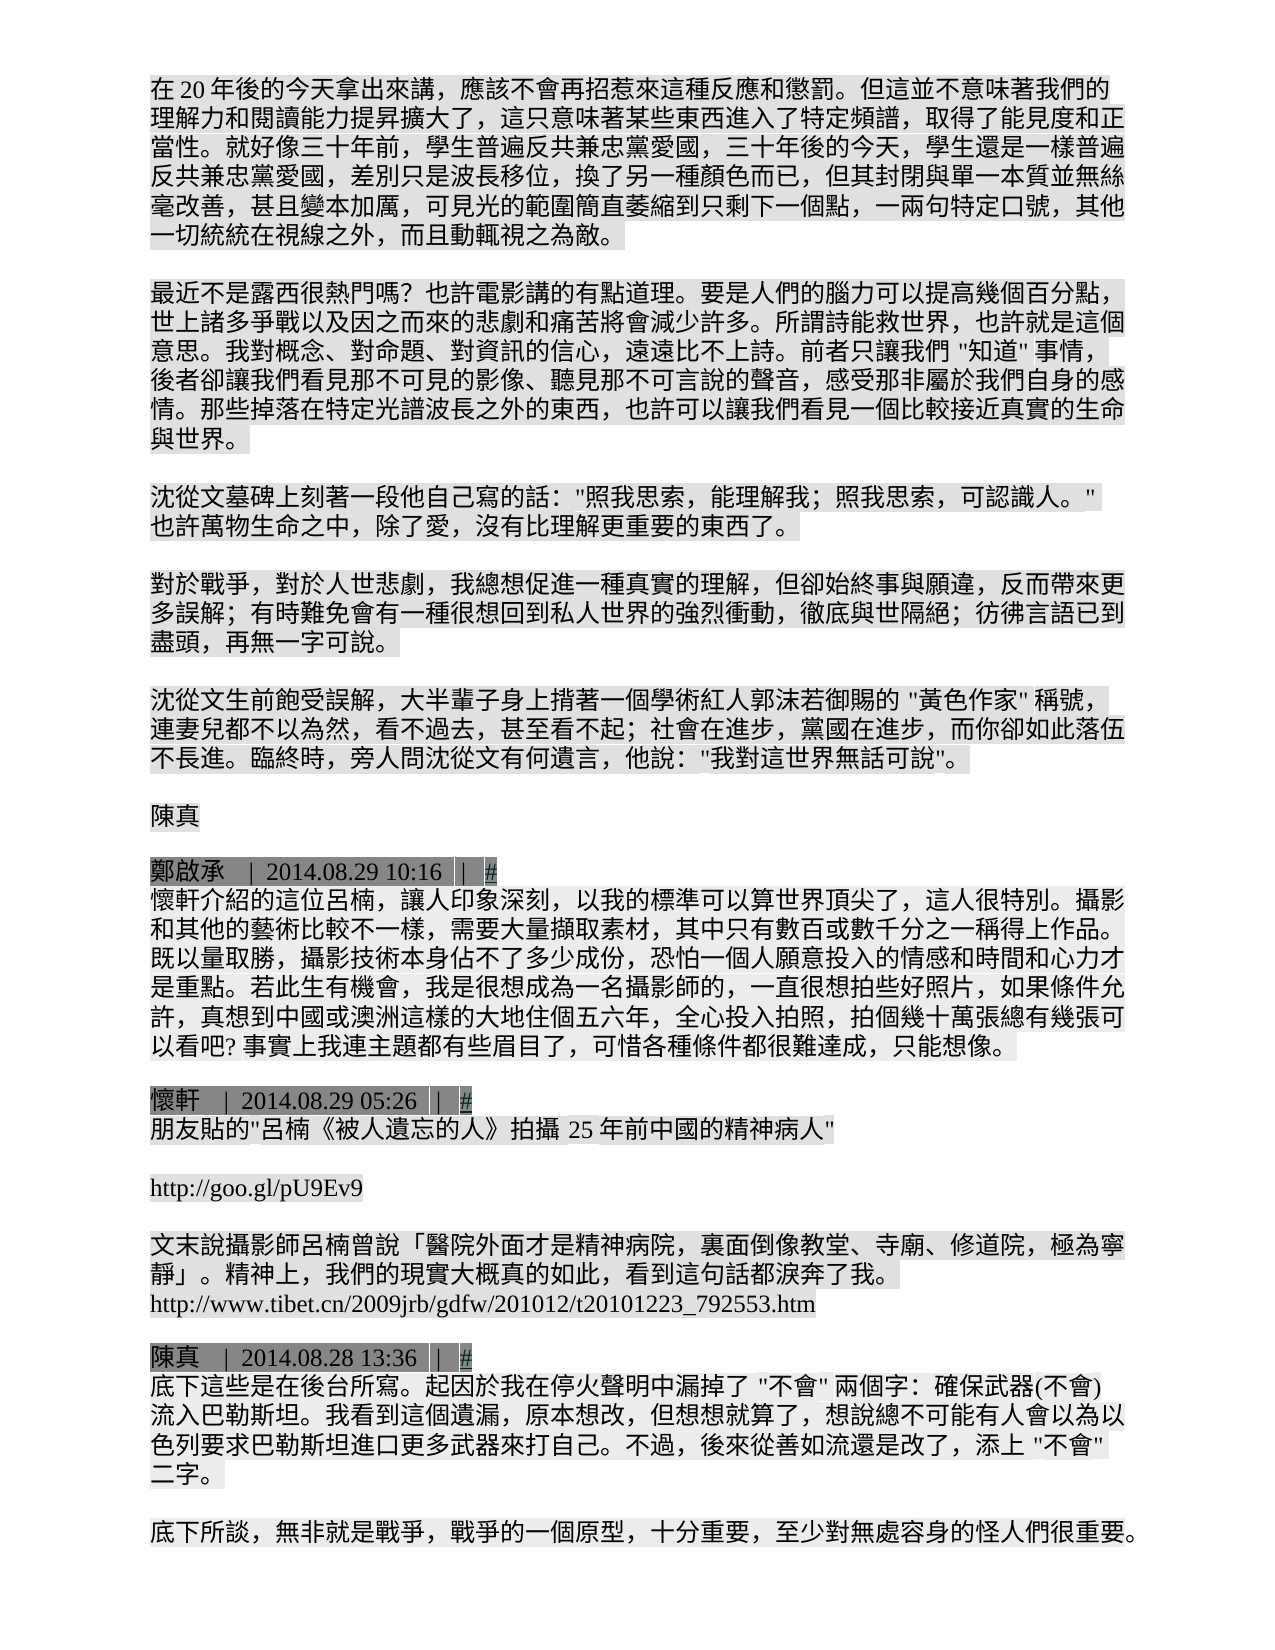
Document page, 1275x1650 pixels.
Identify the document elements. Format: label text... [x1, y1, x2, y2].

text 朋友貼的"呂楠《被人遺忘的人》拍攝 25 年前中國的精神病人" http://goo.gl/pU9Ev9 文末說攝影師呂楠曾說「醫院外面才是精神病院，裏面倒像教堂、寺廟、修道院，極為寧靜」。精神上，我們的現實大概真的如此，看到這句話都淚奔了我。 http://www.tibet.cn/2009jrb/gdfw/201012/t20101223_792553.htm [150, 1115, 1125, 1318]
text 懷軒介紹的這位呂楠，讓人印象深刻，以我的標準可以算世界頂尖了，這人很特別。攝影和其他的藝術比較不一樣，需要大量擷取素材，其中只有數百或數千分之一稱得上作品。既以量取勝，攝影技術本身佔不了多少成份，恐怕一個人願意投入的情感和時間和心力才是重點。若此生有機會，我是很想成為一名攝影師的，一直很想拍些好照片，如果條件允許，真想到中國或澳洲這樣的大地住個五六年，全心投入拍照，拍個幾十萬張總有幾張可以看吧? 事實上我連主題都有些眉目了，可惜各種條件都很難達成，只能想像。 [150, 886, 1125, 1061]
text 懷軒 | 2014.08.29 05:26 | # [150, 1086, 1125, 1115]
text 底下也是寫在後台，搬到這來給大家解解悶，看點熱鬧。 陳真 ========== 各位講話酸溜溜，可否有誰可明確指出我在這些說法中哪個地方有所冒犯或犯了什麼胡說八道的錯？ 這位Pappe寫的這文章，我的確看了覺得彆扭，難道連這樣也不能表白或批評？只因為他思想很正確很勇敢所以就給安上了神主牌不能不敬？他寫過什麼深沉厚重的文章不在我討論範圍，我只說他的"這篇" 文章。我們即便崇拜哪個導演或作家或音樂家，斷然也不會說他的每一個音符每一篇文字或每一個影像都不許批評，一批評就是 "否定這個人的整個世界"？ 況且，我要說的並不是這位 Pappe的這篇文字，而是說這一類語意貧乏、婆婆媽媽的文字，乃至幾乎包括所有人 (包括我之前所說的包括我自己) (但我是被迫如此寫東西)。我要說的是 (我實在很痛恨被迫得寫出這種措詞)，就像幾千年來文言文盛行，大家講話之乎者也，彆扭得快便祕，好不容易胡適弄了個白話文運動，給文字多一點色彩；當今狀況亦然，有這麼一種功能不佳的彆扭文字取得唯一合法地位，於是使得文字逐漸失去它應有的豐富內在。 所有觸目可及的文字幾乎都是如此，當然也包括我自己(我這樣指控自己，盼望大家會開心一些，減少敵意)，差別只是在於我因此感受到極大的痛苦。文字不該是這樣一種貧乏的東西；Martin Heidegger、齊克果及尼采，乃至於晚期的維根斯坦，都致力於提倡一種詩一般的文字，詩一般的生命存在狀態，企圖把文字、生命從黑白對錯的命題狀態，恢復到它應有的一種彩色、不具命題內涵的圖像狀態。而羅素及早期的維根斯坦及Frege卻反其道而行，特別是羅素，他夢想文字能一清二楚，精確地攜帶特定意涵，屆時如果訂國際條約或平常商家打契約就不用怕有含糊空間。 中、晚期的維根斯坦否定了自己前期的看法，他說這樣一種以命題為文字核心的企圖是荒唐且愚不可及，他說，"我的靈魂很疲憊" 這樣一句原本被掃地出門的話語，理應有著它應有的合法地位。 各位如果覺得文字這東西怎麼寫怎麼好，我無所謂，我也從不打算去改變或影響他人的想法，我只是說出我的感受和渴望。 語言無非就是生命的影子，生命竟然被它的影子給捆綁在地上，動彈不得，天底下很難有比這更大的囚禁了。各位若無此感受，我沒意見，但我這樣一種批評或說法或表白，實在對任何人都沒有任何不敬，不管對方是好人壞蛋都一樣，都同樣受制於這樣一套具有極其有限波長、完全由命題決定語意真假值的文字模式。 至於懷軒，你別介意。我沒有聽眾，平常也只能對著書桌或電腦自言自語；之所以講這些什麼文字、生命的，純粹出於一種興趣和樂趣，一種誘惑，一種難以抗拒的熱情，而非出於針對任何個別人事物的辯解議論或反彈。我不是那種會浪費一秒鐘去做我缺乏熱情或讓我不愉快之事的那種人。學姊必然很清楚這一點。套一句王爾德的話，我的確可以抵抗一切，除了誘惑。 二戰期間，維根斯坦的學生 Charles Stevenson飽受教會及輿論攻擊，後來更被耶魯解聘，掃地出門，倒不是因為他提出什麼反戰思想，也不曾提倡過任何敗德言論，哪像羅素，真是嚇死人，整天幹幹幹，倡議性解放或什麼開放式婚姻。 羅素寫了 ‘’數學原理‘’ 之後，雖然仍然持續寫了許多哲學著作及救國救民的文章，但閱讀價值不是很高，其中許多甚至是找人代筆，掛他的名字發表以便暢銷賣座或藉以壯大左派運動。一個女學生問他：羅～老師～，倫家想問你哦，為什麼你好像很久都沒再從事學術活動啊？羅素說，小妞，妳想知道為什麼嗎？附耳過來。於是在女學生耳邊留下曠世名言：‘’因為我喜歡幹啊‘’。 維根斯坦說，羅素的著作應該標上兩種不同顏色，一種必讀，特別是數學原理那本千頁鉅著，維根斯坦說，所有哲學研究者都應該讀這書；但他說，羅素的另一類著作則應列為禁書。我倒不會要求查禁，只覺得閱讀價值實在不高。 跟羅素不一樣，Stevenson是個乖寶寶，不會提倡那些傷風敗俗的事，但他遭受的攻擊與非議卻不亞於羅素。最大的攻擊點就是emotivism（情緒主義），簡單說就是認為道德宣稱不具認知意義，概念空洞，它沒法提供任何命題，而只是展露一種情緒態度。 幾年前，當我還接受演講邀請時，曾講過類似主題，題目叫 ‘’道德的知識論地位（the epistemological status of morality）"。記得有一回在某醫院演講，主持人是該院領導，跟大家介紹說我今天要講的題目是用 ‘’非常有道德的知識‘’ 來討論 ‘’社會地位‘’。我趕緊澄清說不是不是，我是要講 ‘’道德‘’ （morality）這個東西在 ‘’知識版圖‘’ 上的 "地位"。 好容易或好不容易，一兩個小時講完了，得到的回應似乎一片茫然，不知所云。這很正常，畢竟這些思維本來就沒什麼現實意義，它並不是在貶低道德，也不是要提出任何道德宣稱，它只是企圖理解 ‘’道德‘’ 這東西的的本質以及它與 ‘’知識‘’ 之間的關係，或者說，它是在探究：世界上究竟有沒有 ‘’道德知識 ‘’ （moral knowledge）這樣一種東西？聽眾一片茫然很正常，因為對於絕大多數人來講，這樣一些思索恐怕再無聊也不過，簡直是有病。 但是，時代背景如果拉回到二次世界大戰的年代，恐怕下場就不太妙。愛國情操高漲，道德口號不絕於耳，可歌可泣的愛國思維甚囂塵上，你不熱烈響應也就罷了，竟然還說什麼道德只是一種情緒，概念空洞，無關理性認知。當年的教會領導，就像現在的政客名嘴及御用學者們那樣，公開痛罵說：鄉親啊！你們聽看看，這些人講的話能聽嗎？這還是人話嗎？當大家為國家為鄉土為咱子子孫孫犧牲奉獻的同時，這些吃飽太閒的哲學家卻說我們所熱愛的道德，我們的理想，只是一種概念空洞的非理性情緒。 我總是懷著極大的恐懼和謹慎對外言說，唯有私下寫作、自言自語時，我才總算海闊天空。因為，講某些事很容易，講另一些事更容易，但也往往更容易招來痛苦和懲罰。然而，這卻只是我懷著極大熱情很想講述的 "一門課" 或 "一本書" 的前言而已，連第一章都始終還沒能翻開。 悲劇有許多來源，其中有一種來源恐怕跟表達與閱讀能力有關。我的表達能力欠佳，因此經常惹來許多禍端我也沒啥好抱怨，但有些時候卻是人們閱讀能力的問題。你得犧牲微妙，想辦法迎合人們的閱讀能力，不斷自我說明 "我不是這個意思哦" "我不是那個意思哦" "我的意思是這樣那樣哦"，這就好像一個導演拍片，但他很怕觀眾誤解會惹來危險和痛苦，於是一邊拍，一邊在螢幕旁負責講解每一幕的意思，把圖像式的內涵，一概統統化為命題或布告宣言。表面上好像溝通好一些了，其實是越溝越遠，因為句子影像的波長變小了，你只能把一切硬是全擠塞進 "可見光" 的頻譜上來。人們的閱讀能力只能在某個極其狹隘的波長範圍內運作。 當時空不一樣，波長當然也會改變，但它往往就只在特定範圍內轉換而已。今天，當你提出emotivism，你不用擔心教會領導會對你發動攻擊或被學校開除。但這絲毫不意味著人們的閱讀能力和理解力已提昇擴大。也許將來有一天，當有人批評比方說鄭南榕不愛惜自己的生命時，他將不會因此招來鋪天蓋地的攻擊。但那同樣也不意味著人們的可見光頻譜範圍擴大，那往往只是意味著人們的光譜轉換頻道、換了個顏色，如此而已。同樣的悲劇還是會持續發生，除非我們的閱讀能力能有本質上而非特定頻道上的改變，從命題到圖像，從宣言布告到詩。 我常寫同樣的話，例如我常說，如果人們不願在閱讀能力上下工夫，那麼，給他一本聖經或可蘭經，無疑等於是給他一座火藥庫。以那樣一種閱讀能力，他將能從經典中找到懲罰無數不守教義的敵人之思想依據。你看那些基本教義派，豈是什麼壞人，他們只是閱讀能力可能有點問題而已，老是以為神明直接了當告訴他這樣那樣一堆命題式的教條，不可以這樣，不可以那樣，進而使他想要把這一切給貫徹始終到每個人身上。 我也常歌頌 "in a sense" ( "某個意義上") 這個詞。一個句子或一個段落，不可能全稱，不可能指涉一切，即便神也辦不到，你只能藉之表白 "某個意義"。這個 "某個"，理當微細而精妙，而不是努力讓它粗糙粗暴地涵蓋一切。 例如我常說我喜歡R.M.Rilke及北島和濟慈等幾位詩人。他們的詩作我幾乎統統都有。但老實說，十首恐怕有七首我不喜歡。特別是他們的那幾首眾人朗朗上口的名詩，我更是不喜歡。即便是莫扎特也一樣，他的許多作品我也沒感覺。有時我甚至會想，這些人是不是曾經很缺錢，所以有時就顧不了品質亂創作一通了。例如Rilke，特別如此。他窮怕了，整天努力迎合市場、名人，四處毛遂自薦，寫一大堆不痛不癢的昏庸詩。導演當然也一樣，我還蠻喜歡陳凱歌，但是看了他的什麼 "無極"，馬上把這部幾百元買來的DVD丟到垃圾桶。 我不是說我的評價一定是對的 (媽的我又被迫在自我說明了)，"評價" 本來就無對錯，也許你看 "無極" 看了很開心，那我沒意見，但在我看來那就是大爛片。可當我說這是一部空洞貧乏的大爛片時，就只是在 "這個" 意義上來講，而不是說陳凱歌的 "所有" 電影全是垃圾，更不是說陳凱歌是個大爛人。 也許你會覺得，明白這層道理有何難？但它就是很難。如果你讀過維根斯坦，你會注意到他的文字經常出現類似大寫 "THIS" 的強調，有時還弄成斜體字，就是要讀者注意喔：我是在指 "這個" 東西， "這個" 意義。 當年的教會領導，或每個年代的教會領導，如果都像現任教宗這樣有著良好的閱讀能力，我看歷史上被教會迫害的亡魂會減少很多。當年的教會領導，理應平心靜氣先弄懂人家Stevenson是在說什麼再來發動攻擊也不遲。例如指稱道德命題是假命題， "概念空洞" 或 "缺乏認知意義"，這只是在描述一種有關知識本質的現象，而不是說道德都是騙人的啦，這根本是兩碼子事。你聽一首音樂，很感動，雖然歌詞一個字也不懂，你仍裝滿了眼淚瓶，但你難道是被一組命題、透過某種認知程序而感動？應該不是。你只是被某種詩一般的東西給挑起了某種情緒態度。 你看一朵花、一片雲，乃至一陣風，很美，讓你不禁悲從中來，難道你是在花裏雲裏認知到什麼知識因此感動？當然不是。 這些說法，你當然不一定要認同。這只是哲學上有此一說。有此一說的由來自然是跟自然科學的興起有關，帶來一種邏輯實證思維，企圖給知識畫下一個應有的範圍。你不認同倒也罷了，但可別搞錯別人的意思。 我剛醫學院畢業不久，有一回，寫了一些文章提到社會建構論，亦即知識是一種社會建構的產物，它不是單純的發現，而是相當程度是被發明的。我還提到精神醫學同時負有一種社會控制的功能，負責鑑別好與壞、正常與異常，藉以維持社會運作；我說，究竟它是在治療bad或mad是有爭議的。想不到這些文章和我這些話，有一天流傳到某個醫學大老的耳朵裏，高聲痛罵說我胡說八道妖言惑眾，還說我這種人怎麼當醫生？ 那是台灣最核心的精神醫學機構之一，這位大老的反應，在當年是具有相當代表性的。我原本還打算去那地方任職，想想還是算了，我還是窩在鄉下小醫院當我的 "一人主任" 比較愉快。 這些什麼社會建構、社會控制的想法，不過老生常談，無甚希奇。這樣一些想法，如果是在20年後的今天拿出來講，應該不會再招惹來這種反應和懲罰。但這並不意味著我們的理解力和閱讀能力提昇擴大了，這只意味著某些東西進入了特定頻譜，取得了能見度和正當性。就好像三十年前，學生普遍反共兼忠黨愛國，三十年後的今天，學生還是一樣普遍反共兼忠黨愛國，差別只是波長移位，換了另一種顏色而已，但其封閉與單一本質並無絲毫改善，甚且變本加厲，可見光的範圍簡直萎縮到只剩下一個點，一兩句特定口號，其他一切統統在視線之外，而且動輒視之為敵。 最近不是露西很熱門嗎？也許電影講的有點道理。要是人們的腦力可以提高幾個百分點，世上諸多爭戰以及因之而來的悲劇和痛苦將會減少許多。所謂詩能救世界，也許就是這個意思。我對概念、對命題、對資訊的信心，遠遠比不上詩。前者只讓我們 "知道" 事情，後者卻讓我們看見那不可見的影像、聽見那不可言說的聲音，感受那非屬於我們自身的感情。那些掉落在特定光譜波長之外的東西，也許可以讓我們看見一個比較接近真實的生命與世界。 沈從文墓碑上刻著一段他自己寫的話："照我思索，能理解我；照我思索，可認識人。" 也許萬物生命之中，除了愛，沒有比理解更重要的東西了。 對於戰爭，對於人世悲劇，我總想促進一種真實的理解，但卻始終事與願違，反而帶來更多誤解；有時難免會有一種很想回到私人世界的強烈衝動，徹底與世隔絕；彷彿言語已到盡頭，再無一字可說。 沈從文生前飽受誤解，大半輩子身上揹著一個學術紅人郭沫若御賜的 "黃色作家" 稱號，連妻兒都不以為然，看不過去，甚至看不起；社會在進步，黨國在進步，而你卻如此落伍不長進。臨終時，旁人問沈從文有何遺言，他說："我對這世界無話可說"。 陳真 [150, 75, 1125, 832]
text 底下這些是在後台所寫。起因於我在停火聲明中漏掉了 "不會" 兩個字：確保武器(不會)流入巴勒斯坦。我看到這個遺漏，原本想改，但想想就算了，想說總不可能有人會以為以色列要求巴勒斯坦進口更多武器來打自己。不過，後來從善如流還是改了，添上 "不會" 二字。 底下所談，無非就是戰爭，戰爭的一個原型，十分重要，至少對無處容身的怪人們很重要。 陳真 ====================== 我有想過這一段可能語意有誤或曖昧，但後來想說上下文不可能誤解所以就沒改。但我還是把它改一下好了。現在人在外面，回家再改。 所謂上下文，意思是說，從整個文章來看，自然不可能有人會以為以色列希望巴勒斯流入更多武器以便對以色列發動攻擊，所以讀者一定會看得出來這是筆誤或語意上的疏漏或曖昧。 我發現之後並沒有想修改是因為我想不會有人誤讀。它只是產生語意上的曖昧，而不是產生明確的反意。 比方說我若造句 "警方大幅擴編人力巡邏邊界，確保毒品走私的問題"，這話有點噯昧，從表面語意上看來似乎是在確保能走私毒品，但警方怎麼可能擴編人力去確保毒品能多走私一些？ 語意不在於字句本身，而在於整個上下文，因此我就想說算了，懶得改了。 上下文常會有所省略但不致於產生必然的誤解空間，如果要詳細寫，當然要寫說 "確保毒品走私的問題 (獲得改善)"，但是這個 "獲得改善" 有點畫蛇添足，若把它省略似乎也不至於產生反意上的必然誤解。 剛剛去看露西，因為長久熬夜，腦力剩下大約2%，腳底浮浮，在廁所差點 "沒" 摔一跤，或是差點摔一跤。這究竟是有摔跤還是沒摔跤？有沒有個 "沒" 字，其實意思都是指的沒摔跤，差一點。 亂七八糟的台南交通之中，我開了一小時車，好容易來到戲院，或是好不容易來到戲院，其實都是很不容易的意思，從上下文就能看出來。 有人也許會說露西女主角好不可愛啊，或是好可愛啊，其實意思都一樣，都是好可愛的意思。 確保武器流入(的問題)，自然就是指的確保這問題能獲得控制。 醫生對病人說："你要好好抹藥膏哦，確保青春痘又復發。" 意思當然不是確保你復發長更多青春痘，而是確保復發的事 (獲得改善)。 如果這文章是我個人的文字，我就不會去改它了，因為人是活的，文字也是活的，文字上有點曖昧倒也不是什麼壞事，一清二楚常讓我感到難受。但這文章畢竟是以團體名義寫給大家看，自然是明確一點比較好。所以我就多加上 "不會" 兩個字，變成 "確保武器 '不會' 流入迦薩"。 文字語言在人們看是小事，所謂 "小學" 就是古人研究文字的一門學問，小小的一門說法，吹毛求疵的，沒啥用途，但我把它看得很 "大"。 因為害怕誤解，同樣一篇文章，有時我會弄出兩種版本，一種是大眾版，一種是私人珍藏版。大眾版婆婆媽媽的，盡量寫得清楚，盡量避免含糊或曖眛，盡量避免反語，盡量刪減容易誤解之表達方式或容易被扭曲的說法，以免越說越誤解。私人珍藏版當然就海闊天空任我遨遊了。 文字語意還只是小事，若涉及內容物的，恐怕才更難有自由表達空間。例如我有一些不道德講座，鼓吹敗壞善良風俗，越敗德越好，離神聖似乎越近。但這類東西還是少說為妙，寫了自己看就好。 齊克果鼓勵基督徒離開教堂，去街上和流氓鬼混吧。像這種敗德言論能寫嗎？還好那個年代沒有網路，沒有一大票可怕的網友，要不然我看齊克果也很難齊克果而變成奇異果，酸酸甜甜什麼話也不敢說了。 如果大家不介意，容我說點沒什麼公眾意義的真心話。最近不是請涵文翻譯一篇Pappe的文章嗎？我看了原文之後跟學姐說，哇！這個人寫東西怎麼這麼彆扭，婆婆媽媽的，讀起來挺難受，記流水帳似的，很僵硬；表面上修辭性很高，但承載的語意卻十分僵化貧乏。這類文字讀久了，恐怕會便祕影響消化吧我覺得。 我對此人自然沒有貶意，純粹就文字來講，與我八字不合；我們看待世界的方式顯然不一樣。 這篇停火公告，我不是引了北島一首詩嗎？有人說這是在寫什麼碗糕，有看沒有懂。但這詩在我心中盤旋恐怕不下一百萬次，常使我熱淚盈眶。咱們千言萬語講不出一點意思來，人家短短幾行字卻道盡人世滄桑。 當然，拿Pappe和北島比，有失公平，畢竟文體不同，一個是政治公開信，求明確，一個是詩，任逍遙。但文字也許是這樣一種東西，不論拘束明確或逍遙，總該有點言外之音，弦外之意，或說它總該承載多於表面所承載的意涵，這會使得文字產生一種趣味，獲得一種帶來物種變異的可能性。 講這樣當然不是說我很會寫，我寫的跟Pappe先生差不了多少，但雖寫不來，多少能識其物，知道文字的各種長相、氣味與模樣。 一般所謂言論自由我不是很在乎，比方說，綠色生物及其黨國思維，對之不能不敬，否則會有很可怕的後果，那咱就學習當啞巴或假裝尊敬好了，無所謂。 但有一種言論自由的侷限我很難活，就是表達方式或表達形式。說 "什麼" (what) 是科學，但 "怎麼" (how) 說卻是藝術；恰恰是後者才是重要的，也就是說，形式比內容更重要。 一種形式就是一種世界，一種土壤；你要種什麼水果無所謂，但這水果將種在什麼樣的土壤上才是重點。當土壤萎縮到只剩一種兩種，即便園裏種滿了果子，也一樣是很悶的一件事，因為它缺乏更多的可能性，事物變得貧乏而甚至可鎖定，生命亦如是。 不好意思，我向來害怕以主觀之物騷擾他人信箱。藉機說兩句肺腑，下不為例。 少了 "不會" 二字，本來就是個遺漏，我不是故意要這樣寫。只是當我後來自己發現時卻不想改。經大家指出，我才想說好吧，那就改了。 誤解往往不是來自字面，而是來自字面以外。眾人的閱讀習慣也好，對文字的理解力與敏感度也罷，有意無意給表達形式侷限在一個極其狹隘的範圍。誰要是想給文字裝上翅膀，就得先在眾口一聲中墜落地面。 美國當年在日本投下兩顆原子彈之後，因為過於殘酷，世人一片反戰之聲，但維根斯坦卻說 "這些混蛋軍頭這回總算製造出一個好東西"。 還有，我常舉的一個例，羅素興沖沖要去參加反戰座談會，呼籲善待戰亂兒童，在路上遇到維根斯坦，問羅素匆匆忙忙去哪呀？羅素告之去向。維根斯坦搖頭說："看在上帝的份上，別再做這些事了"。羅素老羞成怒反問說，"難道你要我呼籲世人虐待兒童？" 維根斯坦說，"那也總比你現在所做的事情好。" 羅素氣炸了，事後逢人就說起這件事，大罵維根斯坦荒唐。 但我相信羅素不是笨蛋，他明白維根斯坦的意思。他曾經說，他一直很感動，"世上居然有人那麼在乎我究竟是不是一個好人"，那個人，指的就是維根斯坦。 羅素可以理解維根斯坦，但其他大多數人可不一定，例如有不少人至今仍把維根斯坦視為 "反人權" 的一個代表。如果事情要這樣理解，齊克果可慘了，簡直就是黑幫混混的代言人了。他不但鼓勵大家要跟他一樣向下沉淪，不好好工作賺錢，而且還鼓勵大家到街上和流氓鬼混。另外還講一堆離經叛道的話，礙於齒度，不便舉例。 但維根斯坦卻說齊克果是 "聖徒"，說他是 "十九世紀最偉大的哲學家"。但要是當時有網路，齊克果恐怕就得變奇異果了，你能想像人們會怎麼攻擊他。 我膽子小，公開在外的文字全屬鼓吹向上提昇，健康有活力，字斟句酌，不敢在文字表達上造次。如此謹慎都已誤解重重，哪還敢微妙地說，哪還敢像Martin Heidegger講的什麼尋找人類詩意的共同家園、詩意地活呢，只能盡量粗粗地表達。 於是，人與人約莫就只能在一個非常不詩意的溝通管道中有溝無通。所謂溝通，往往就像在交換名片那樣一種層級，彼此交換經過徹底侷限與壓制的乾枯資訊，因為大家都很害怕成為異類。即便想造次者也得敗下陣來，寧可把警總請到心裏頭坐鎮，負責檢查自己的言論，文字思維於是失去一種應有的彈性與飛行功能。要不然，可有你受的了。 即便我如此小心，都似乎永遠只能反覆講那三句話："不不不，我不是那種人"，"沒有沒有沒有，我從來沒有那種想法"，"不是不是不是，我不是那個意思"。 久而久之，懼人症越來越嚴重，於是我便成為獸類，只能住進洞裏，晝伏夜出，趁人類不在時才敢探出頭來，找到一種神氣。你看深夜四下無人時，街上常有一大群流浪狗好像在開party似的，個個有生氣，挺尾昂然，約莫就是那種神氣。 在天羅地網般的思想侷限中，我以為，寫錯字，不管有意無意，如果它無傷大雅不影響世界和平，這麼一丁點其實微不足道的 "寫錯字的自由"，理當是應該有的。 我這一說，也許往後給巴勒網翻譯文章做校訂的人這下連錯字也不敢改了，但我不是那個意思。錯字不改，校個啥訂？ 我只是在講一種文字的滄桑，一種軌道運轉的無可奈何。 行星逸出軌道就會變流星，一會就滅了，但在滅之前，卻照亮了黑夜的天空，哪怕只是一點微不足道的光芒。我相信生命的諸多可能性是在這樣一種脫軌中誕生。 文總是如其人，與學科訓練無關，跟他怎麼看世界有關。 人與人之間，潛藏不同的隱喻，像個密碼一樣，透露某個言外之意有關氣味的祕密。 我看不出 Pappe 這文章哪裏厚重，他要講的，一句話就該講完了。 我要說的是一種表達 "形式" 的諸多可能性，跟 "內容" 無關，一點點關系也沒有，跟作者是好人壞蛋當然也一點點關系也沒有。 一篇充滿邪惡思想的文字，也有可能同時充滿詩意。因為前者是內容，後者是形式。恰恰是後者才是我關切的，而非前者。但我們卻喪失後者的一切空間，把文字變成一種枷鎖而非翅膀，把我們困在地面上動彈不得。 別人怎麼想的我管不著，但我自己卻是對此一 "失語的困境" 感到痛苦不堪。 我看大家的日誌寫得挺有詩意。讓我玩味再三，看不出來巴勒網還一堆詩人吶。 我只是否定世上幾乎所有文字只能以這樣一種合法形式出現的現象，其它形式幾乎全不存在了，像恐龍一樣滅絕了。跟Pappe這個人一點關系也沒有，跟他的內容也一點關系也沒有，跟世上這個幾乎唯一合法的文形式才有關。 我也覺得我要講的一句話就該講完了。這意思並無貶意。但某個獨霸的合法形式卻強迫我們必須用很多字來傳達一個理當一句話了結的想法。 人的耳朵、眼睛只能接收某個頻譜波長的範圍內的聲音或影像，萬一有個聲音或影像掉落在這個頻譜之外，他就被迫得把自己擠到特定的波長上以便現身或現聲。可當他被迫這樣做時，他已失去原貌。 某個意義上來講，各種表達形式就如同各種氣味一樣，理當平等，但實際則不然。主流的，合法的，獨尊的，你很難對之有所不敬，更不用說質疑了，但另類的，邊緣的，碎裂的，任誰來打它一把，大家都會覺得好像是應該的。 人們說："說吧，說出你的祕密吧。" 可這秘密從何說起？除非，除非大夥給他一個形式，一段應有的波長，然後話語才有可能說出。 有些人生前一個字也不曾發表，但他實際上卻寫了一堆，拼命寫寫寫，企圖跟人們溝通。但這可能性逐日在消失中。失語的困境帶來一種巨大的痛苦，就像鳥不能飛，困於籠中一般，只能學習在一定的軌道上學人踢正步。大夥都踢得好開心，但你得明白有些物種沒法那樣踢正步，姿勢略有不對，不勞人們糾正，牠自己都會感到一種身為異類的羞愧與恐慌。 陳真 [150, 1372, 1125, 1547]
text 鄭啟承 | 2014.08.29 10:16 | # [150, 857, 1125, 886]
text 陳真 | 2014.08.28 13:36 | # [150, 1343, 1125, 1372]
